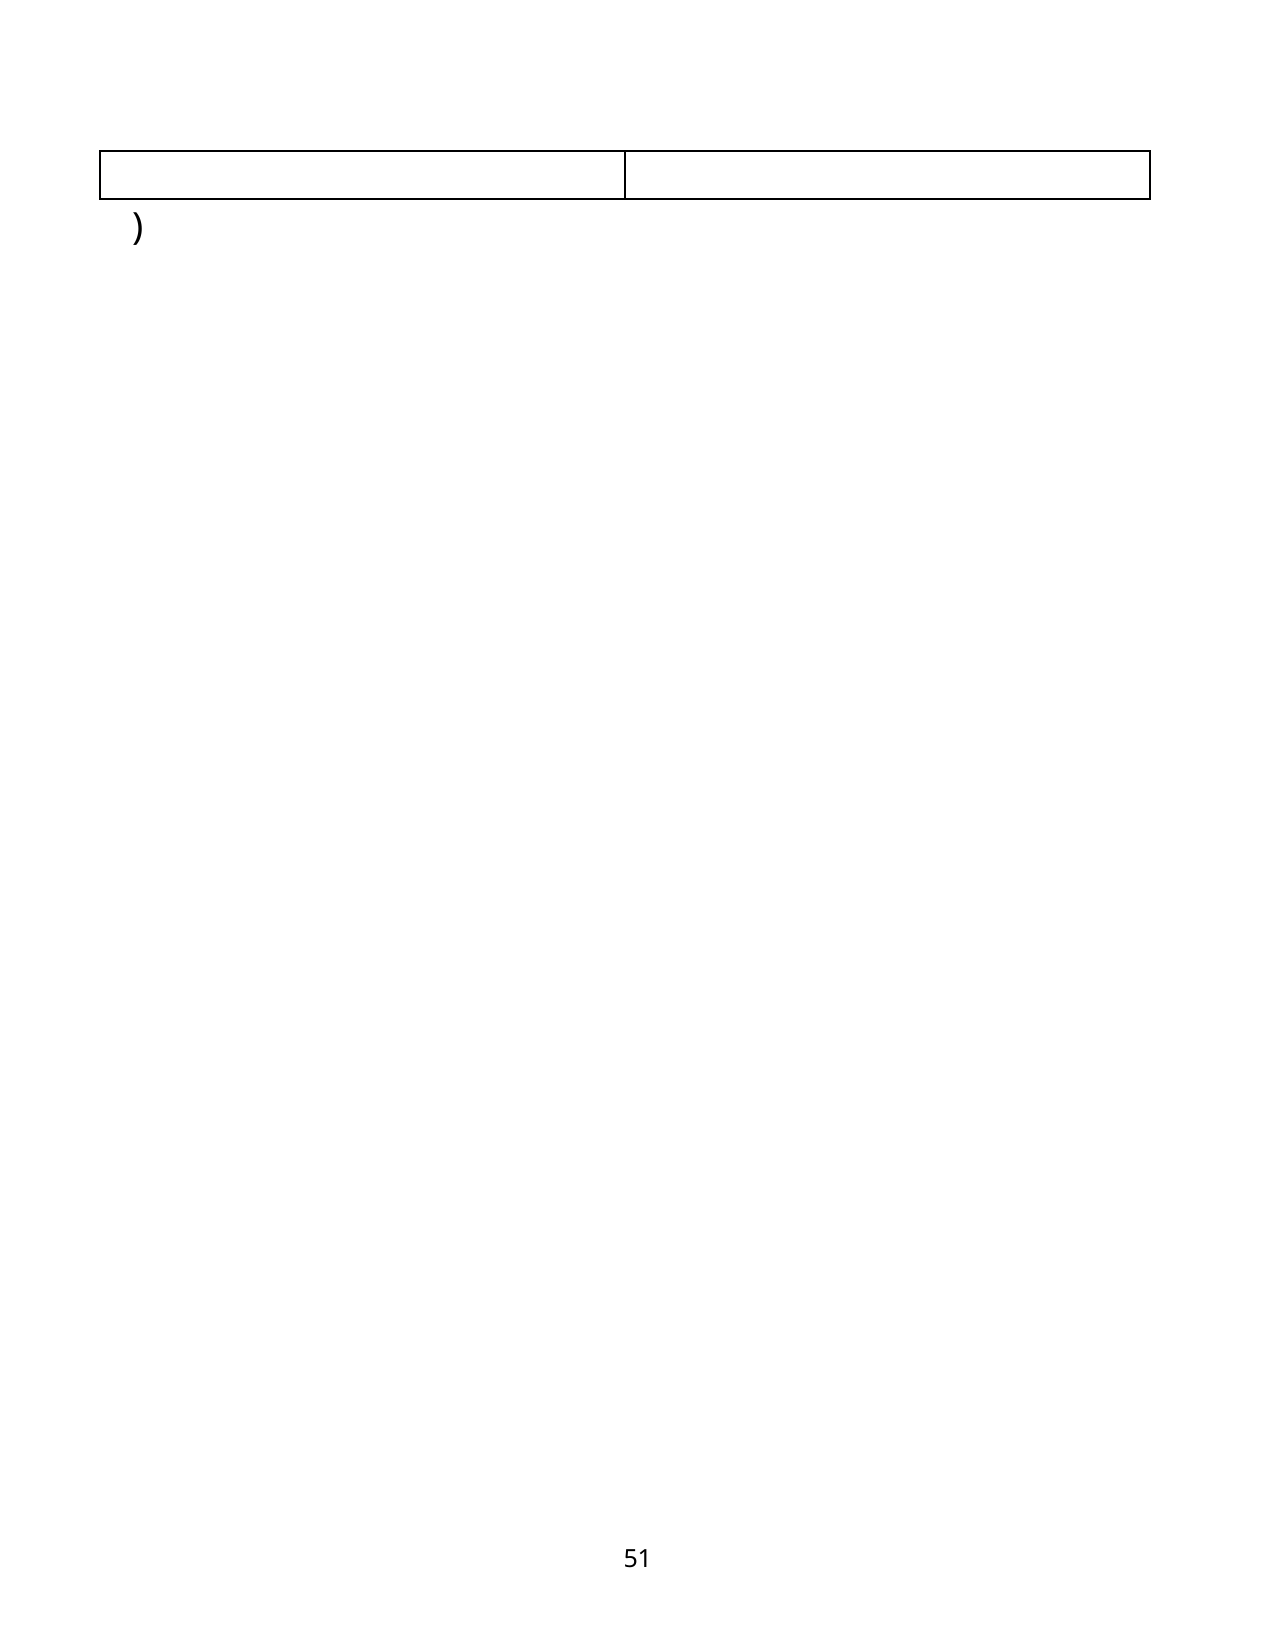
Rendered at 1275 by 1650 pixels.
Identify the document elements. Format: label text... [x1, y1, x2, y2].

table_cell [626, 152, 1149, 198]
text ) [112, 200, 1162, 251]
table_cell [101, 152, 624, 198]
